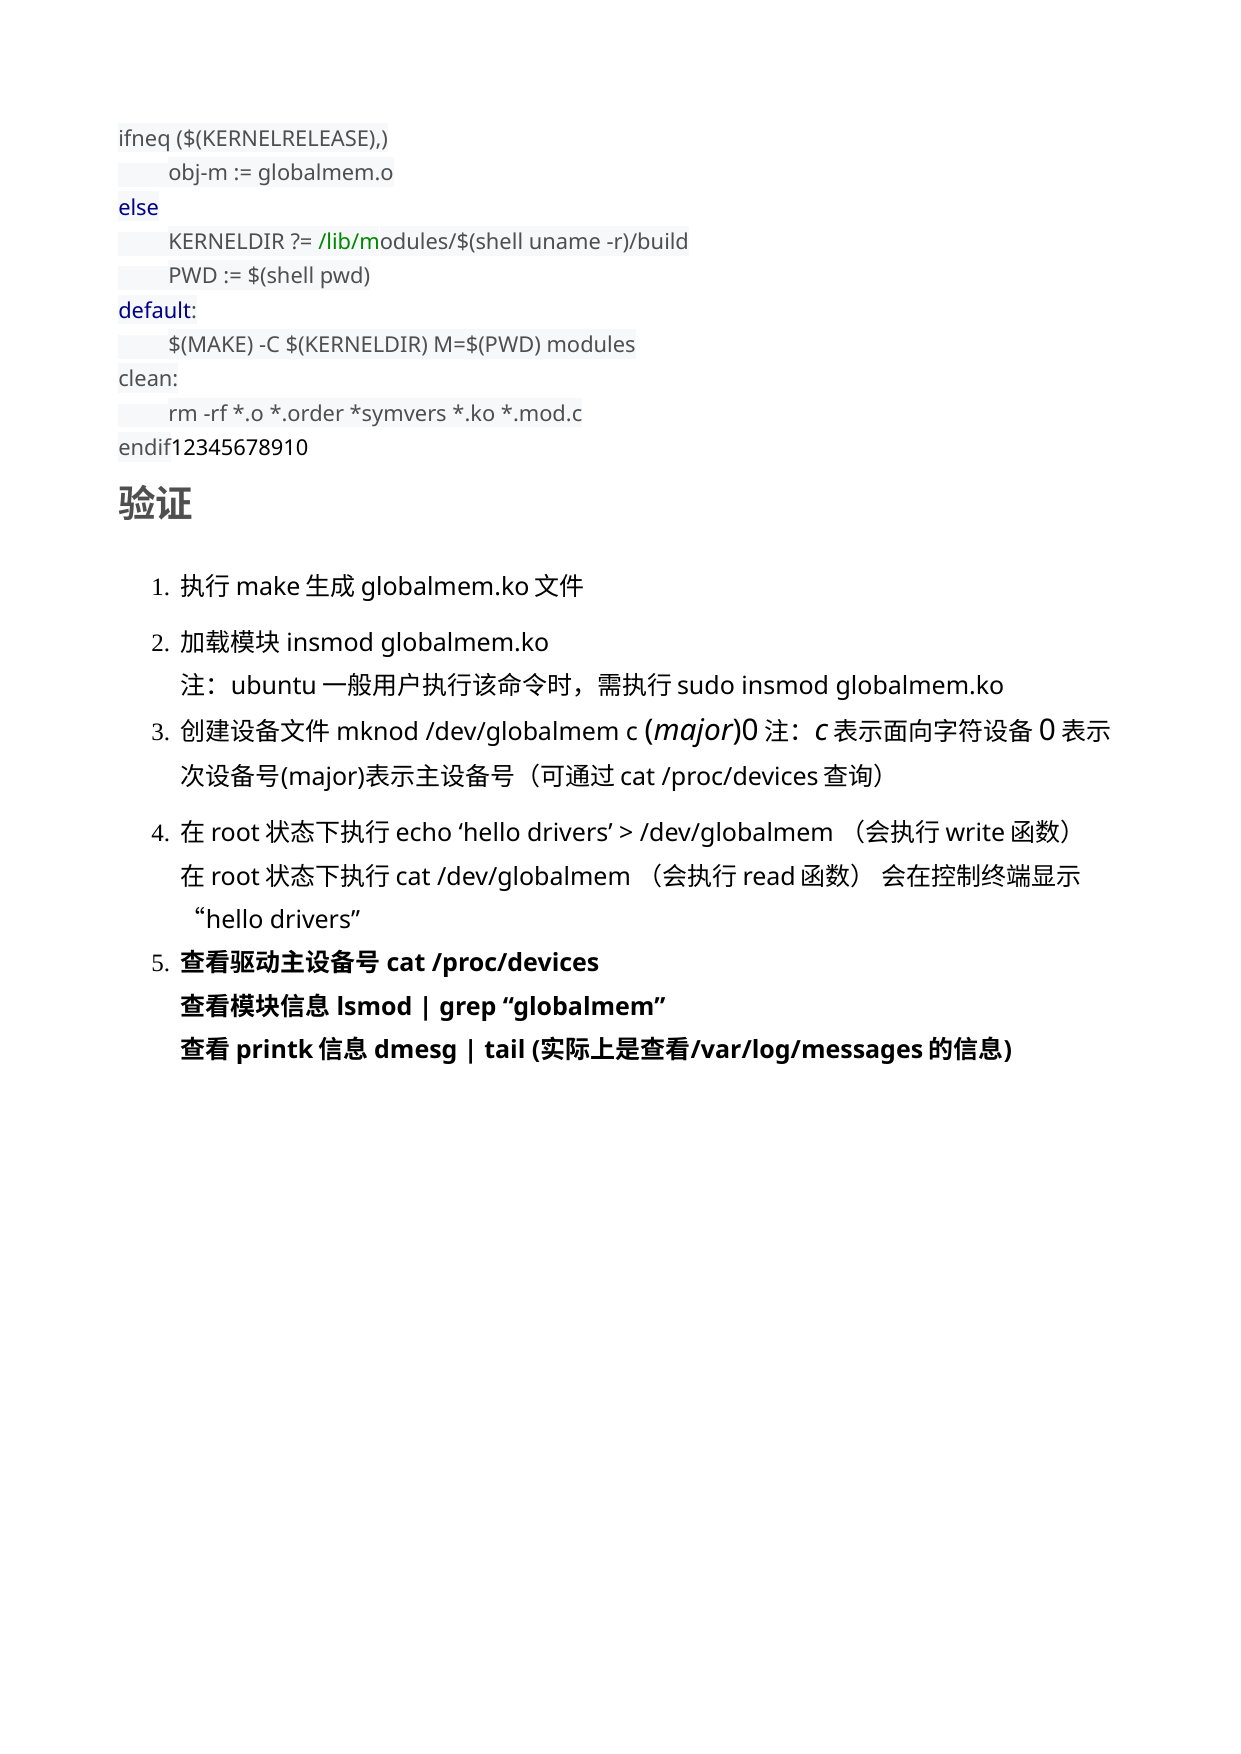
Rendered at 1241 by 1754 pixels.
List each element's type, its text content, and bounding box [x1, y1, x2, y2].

list 执行make生成globalmem.ko文件 [181, 566, 1122, 602]
list 查看驱动主设备号 cat /proc/devices 查看模块信息 lsmod | grep “globalmem” 查看printk信息 dmesg | tail (实际上是查看/var/log/messages的信息) [181, 943, 1122, 1066]
subtitle 验证 [118, 474, 1122, 529]
text endif12345678910 [118, 427, 1122, 462]
text KERNELDIR ?= /lib/modules/$(shell uname -r)/build [118, 221, 1122, 256]
text PWD := $(shell pwd) [118, 256, 1122, 290]
list 在root状态下执行 echo ‘hello drivers’ > /dev/globalmem （会执行write函数） 在root状态下执行 cat /dev/globalmem （会执行read函数） 会在控制终端显示“hello drivers” [181, 812, 1122, 936]
text else [118, 187, 1122, 221]
text $(MAKE) -C $(KERNELDIR) M=$(PWD) modules [118, 324, 1122, 359]
text clean: [118, 359, 1122, 393]
text obj-m := globalmem.o [118, 152, 1122, 187]
text rm -rf *.o *.order *symvers *.ko *.mod.c [118, 393, 1122, 427]
text ifneq ($(KERNELRELEASE),) [118, 118, 1122, 152]
text default: [118, 290, 1122, 324]
list 创建设备文件 mknod /dev/globalmem c (major)0注：c表示面向字符设备0表示次设备号(major)表示主设备号（可通过cat /proc/devices查询） [181, 709, 1122, 793]
list 加载模块 insmod globalmem.ko 注：ubuntu一般用户执行该命令时，需执行sudo insmod globalmem.ko [181, 622, 1122, 702]
